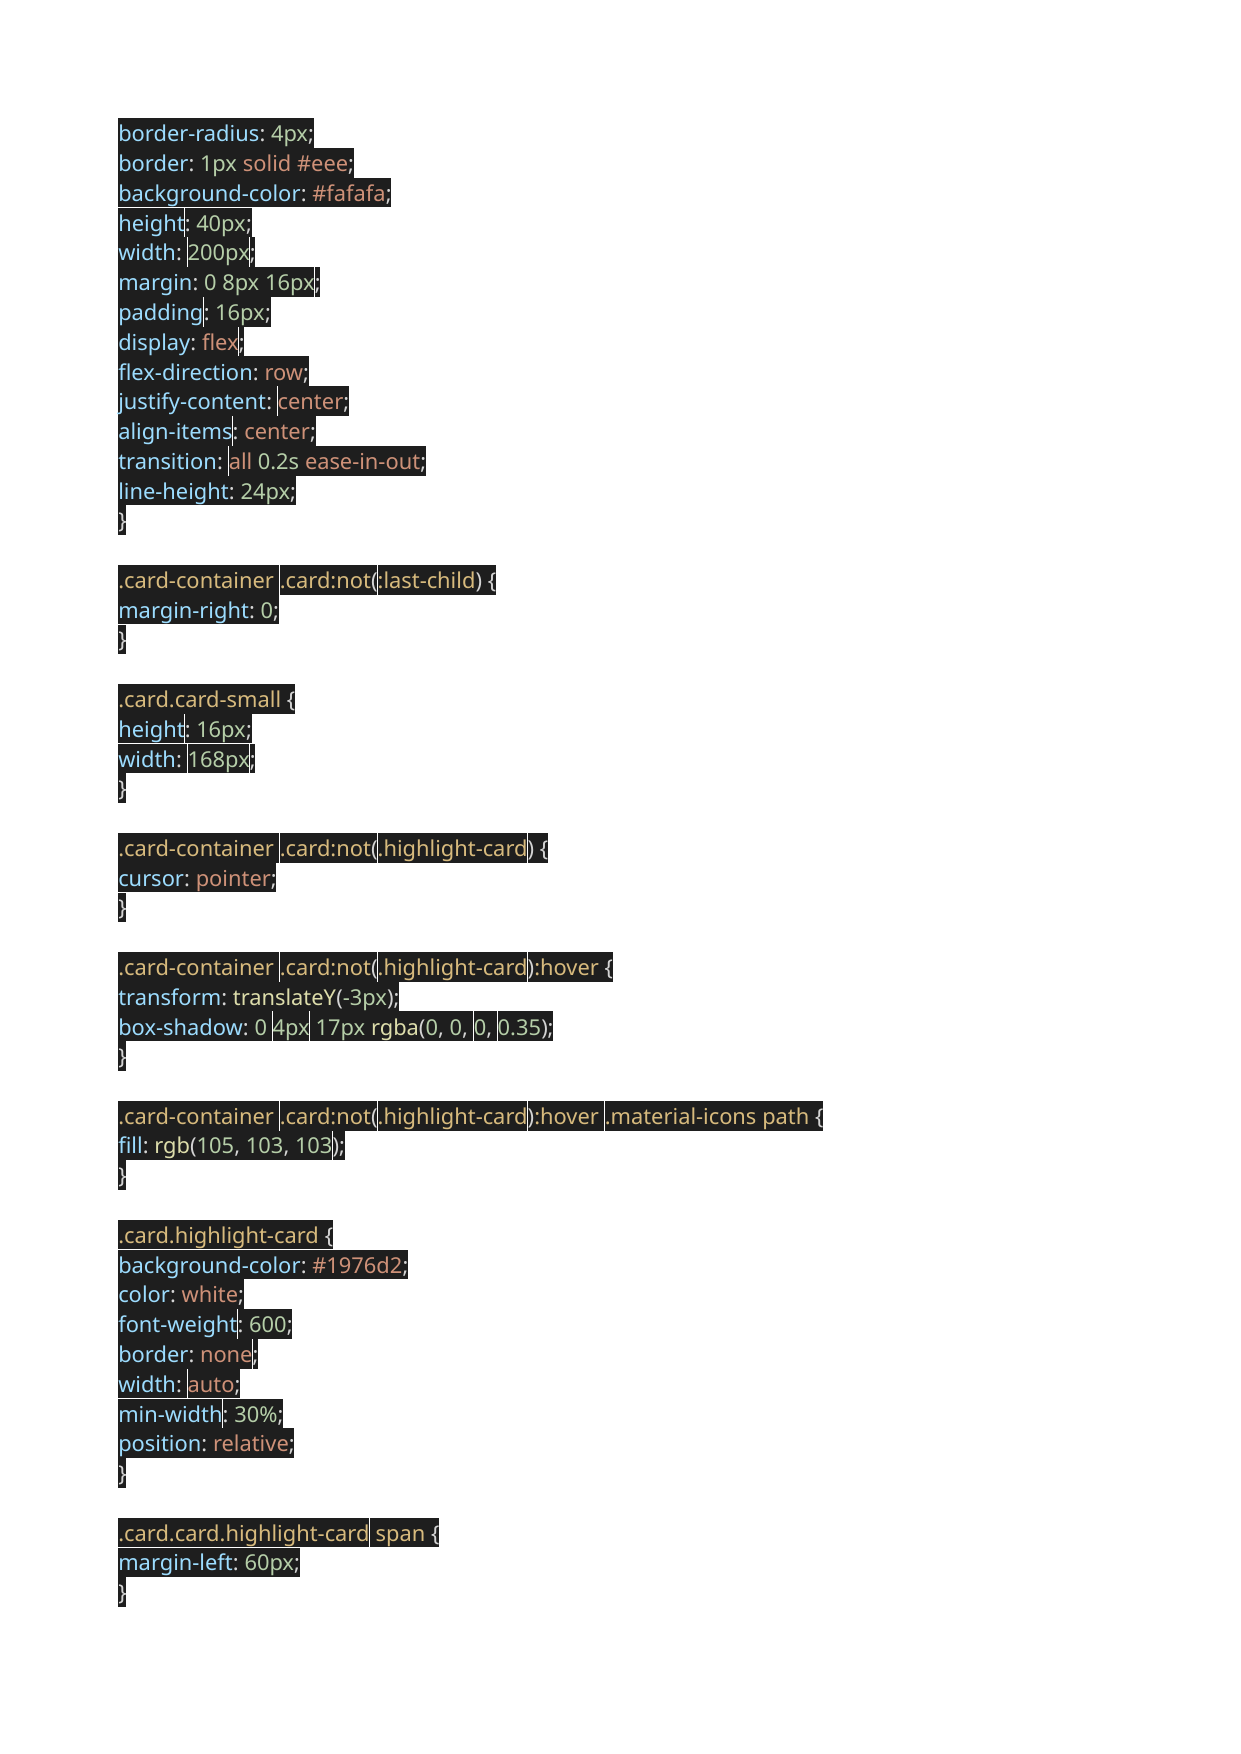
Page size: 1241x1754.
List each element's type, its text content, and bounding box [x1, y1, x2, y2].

text flex-direction: row; [118, 356, 1122, 386]
text background-color: #1976d2; [118, 1249, 1122, 1279]
text } [118, 773, 1122, 803]
text } [118, 1458, 1122, 1488]
text position: relative; [118, 1428, 1122, 1458]
text margin-right: 0; [118, 595, 1122, 624]
text margin: 0 8px 16px; [118, 267, 1122, 297]
text align-items: center; [118, 416, 1122, 446]
text .card-container .card:not(.highlight-card):hover .material-icons path { [118, 1101, 1122, 1131]
text box-shadow: 0 4px 17px rgba(0, 0, 0, 0.35); [118, 1011, 1122, 1041]
text line-height: 24px; [118, 476, 1122, 505]
text cursor: pointer; [118, 863, 1122, 892]
text border: none; [118, 1339, 1122, 1369]
text padding: 16px; [118, 297, 1122, 327]
text .card.card-small { [118, 684, 1122, 714]
text background-color: #fafafa; [118, 178, 1122, 207]
text } [118, 624, 1122, 654]
text } [118, 1160, 1122, 1190]
text } [118, 1577, 1122, 1607]
text width: 200px; [118, 237, 1122, 267]
text .card-container .card:not(.highlight-card):hover { [118, 952, 1122, 982]
text justify-content: center; [118, 386, 1122, 416]
text transition: all 0.2s ease-in-out; [118, 446, 1122, 476]
text .card.highlight-card { [118, 1220, 1122, 1249]
text .card-container .card:not(.highlight-card) { [118, 833, 1122, 863]
text } [118, 1041, 1122, 1071]
text height: 40px; [118, 207, 1122, 237]
text min-width: 30%; [118, 1398, 1122, 1428]
text } [118, 892, 1122, 922]
text height: 16px; [118, 714, 1122, 743]
text .card-container .card:not(:last-child) { [118, 565, 1122, 595]
text width: auto; [118, 1369, 1122, 1398]
text border: 1px solid #eee; [118, 148, 1122, 178]
text color: white; [118, 1279, 1122, 1309]
text border-radius: 4px; [118, 118, 1122, 148]
text } [118, 505, 1122, 535]
text transform: translateY(-3px); [118, 982, 1122, 1011]
text .card.card.highlight-card span { [118, 1518, 1122, 1547]
text width: 168px; [118, 743, 1122, 773]
text fill: rgb(105, 103, 103); [118, 1131, 1122, 1160]
text font-weight: 600; [118, 1309, 1122, 1339]
text margin-left: 60px; [118, 1547, 1122, 1577]
text display: flex; [118, 327, 1122, 356]
